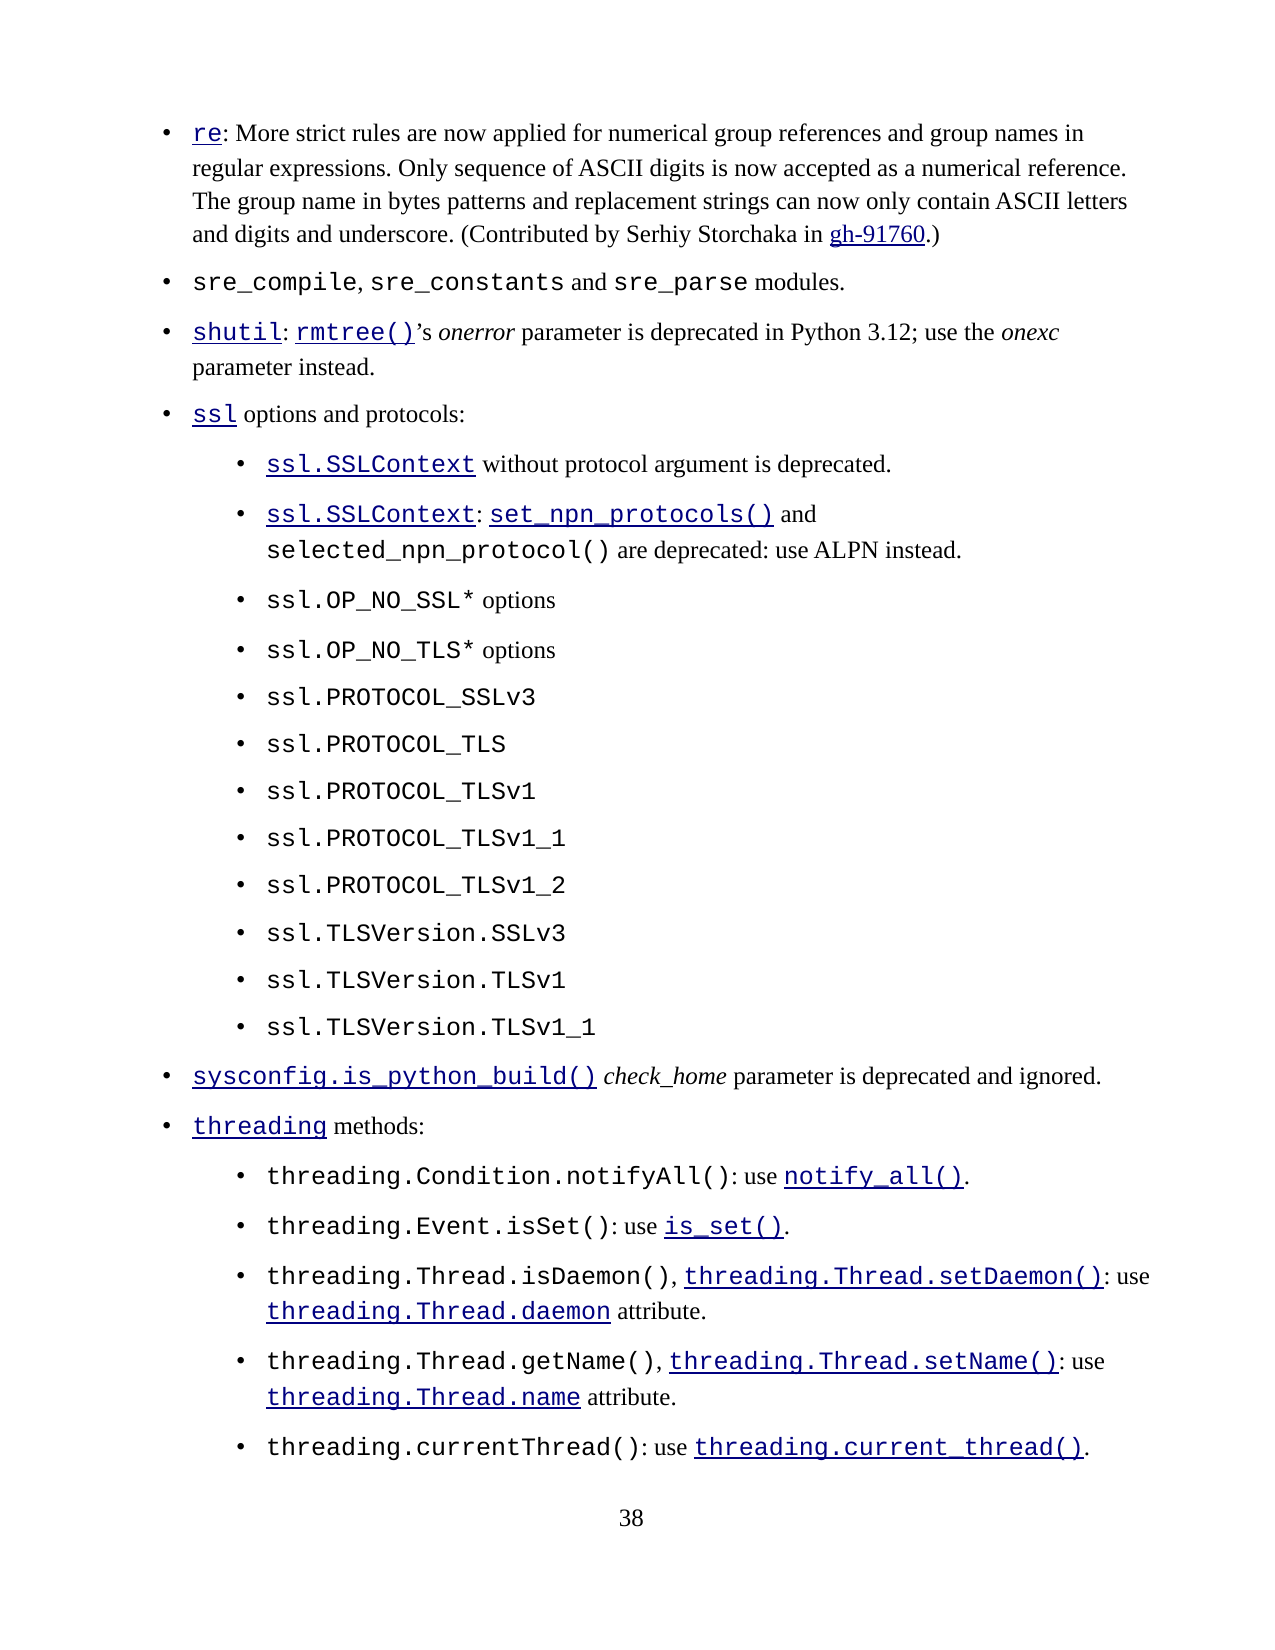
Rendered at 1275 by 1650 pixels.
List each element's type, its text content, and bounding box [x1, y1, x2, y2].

list threading methods: [162, 1111, 1157, 1142]
list threading.Event.isSet(): use is_set(). [236, 1211, 1157, 1242]
list threading.Thread.getName(), threading.Thread.setName(): use threading.Thread.name attribute. [236, 1346, 1157, 1412]
list ssl.TLSVersion.TLSv1_1 [236, 1014, 1157, 1043]
list ssl.PROTOCOL_TLSv1_2 [236, 873, 1157, 901]
list ssl.OP_NO_TLS* options [236, 635, 1157, 666]
list threading.Condition.notifyAll(): use notify_all(). [236, 1161, 1157, 1192]
list re: More strict rules are now applied for numerical group references and group names in regular expressions. Only sequence of ASCII digits is now accepted as a numerical reference. The group name in bytes patterns and replacement strings can now only contain ASCII letters and digits and underscore. (Contributed by Serhiy Storchaka in gh-91760.) [162, 118, 1157, 248]
list ssl.SSLContext: set_npn_protocols() and selected_npn_protocol() are deprecated: use ALPN instead. [236, 499, 1157, 566]
list threading.Thread.isDaemon(), threading.Thread.setDaemon(): use threading.Thread.daemon attribute. [236, 1261, 1157, 1327]
list ssl options and protocols: [162, 399, 1157, 430]
list ssl.OP_NO_SSL* options [236, 585, 1157, 616]
list sysconfig.is_python_build() check_home parameter is deprecated and ignored. [162, 1061, 1157, 1092]
list ssl.PROTOCOL_SSLv3 [236, 685, 1157, 713]
list ssl.PROTOCOL_TLSv1_1 [236, 826, 1157, 854]
list ssl.SSLContext without protocol argument is deprecated. [236, 449, 1157, 480]
list threading.currentThread(): use threading.current_thread(). [236, 1432, 1157, 1462]
list shutil: rmtree()’s onerror parameter is deprecated in Python 3.12; use the onexc parameter instead. [162, 317, 1157, 381]
list ssl.PROTOCOL_TLSv1 [236, 779, 1157, 807]
list ssl.TLSVersion.SSLv3 [236, 920, 1157, 948]
list ssl.PROTOCOL_TLS [236, 732, 1157, 760]
list sre_compile, sre_constants and sre_parse modules. [162, 267, 1157, 298]
list ssl.TLSVersion.TLSv1 [236, 967, 1157, 996]
